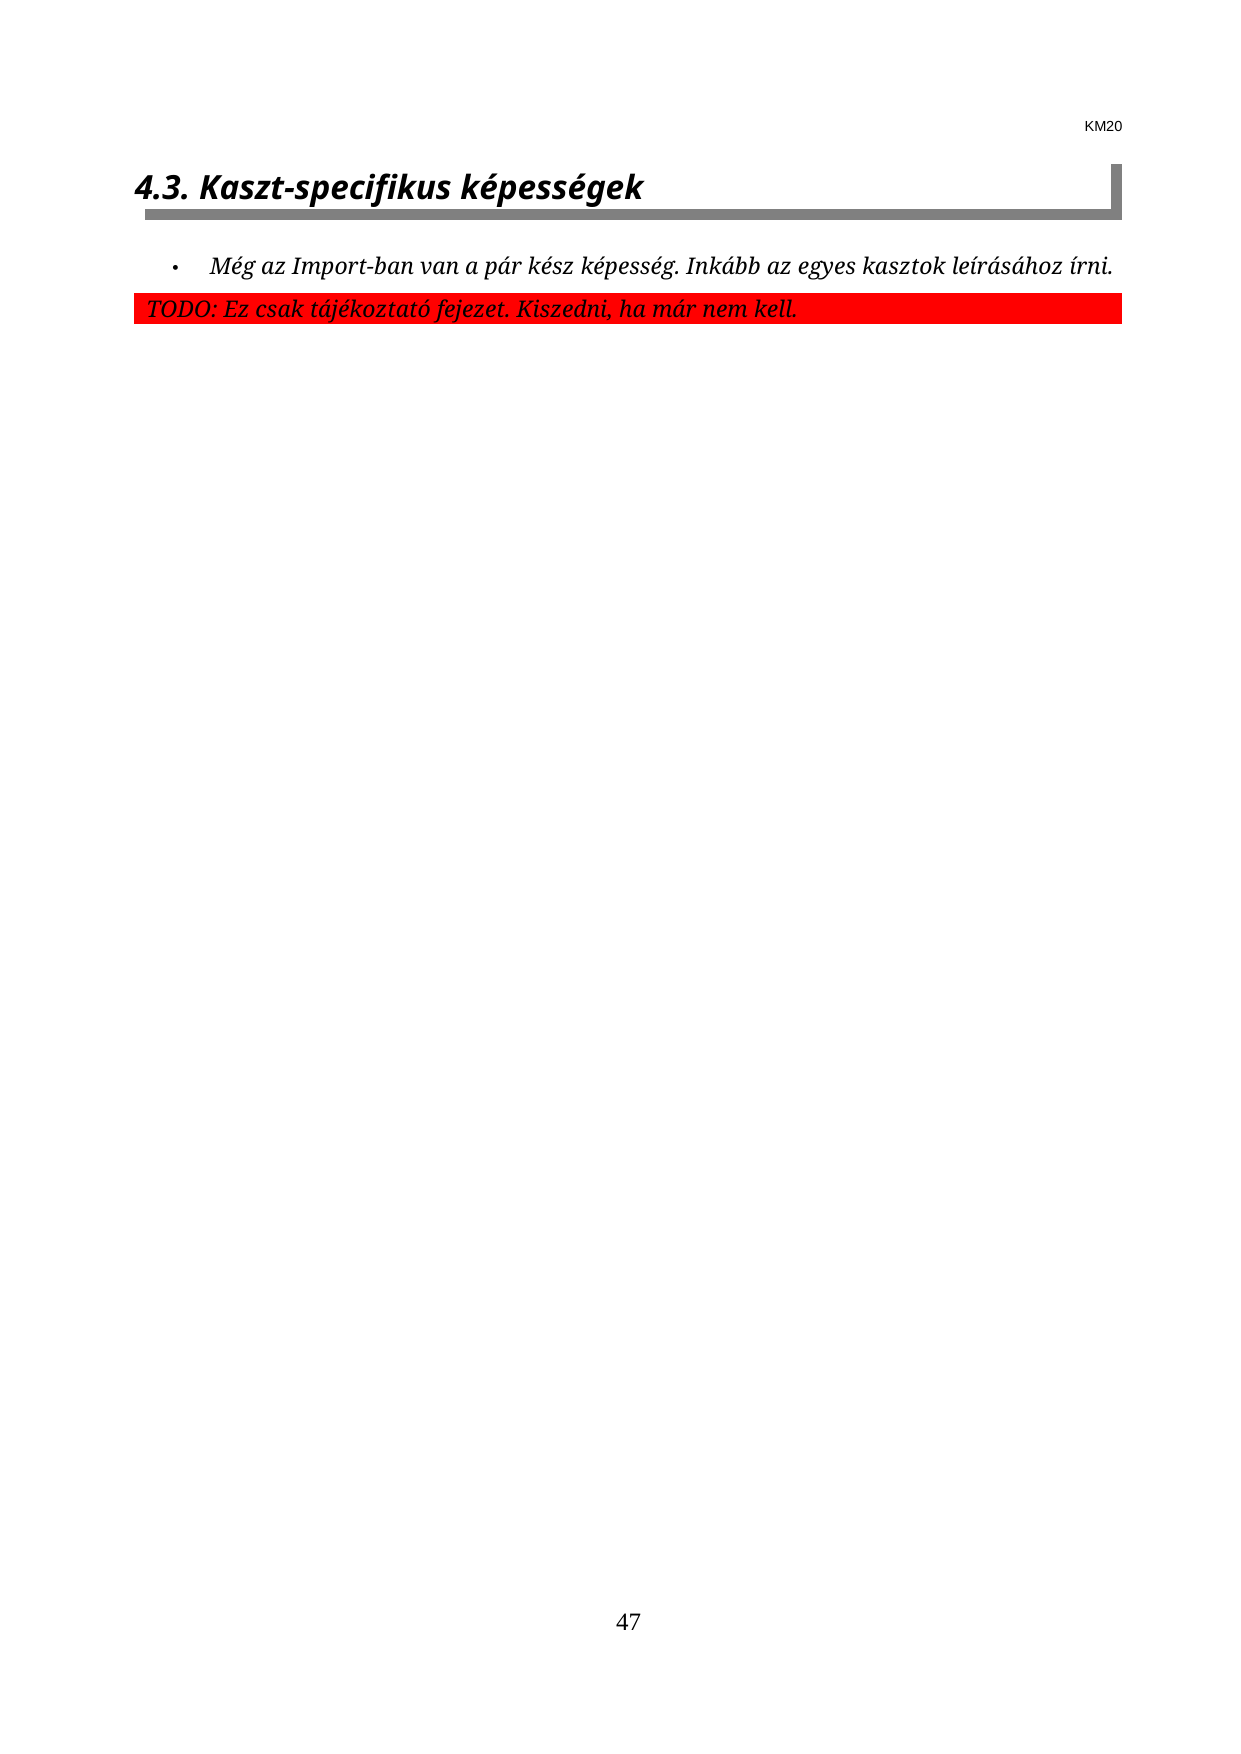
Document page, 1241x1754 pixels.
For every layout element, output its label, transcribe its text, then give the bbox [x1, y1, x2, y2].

subtitle Kaszt-specifikus képességek [134, 164, 1111, 209]
list Még az Import-ban van a pár kész képesség. Inkább az egyes kasztok leírásához írni. [172, 250, 1122, 281]
text TODO: Ez csak tájékoztató fejezet. Kiszedni, ha már nem kell. [134, 293, 1122, 324]
